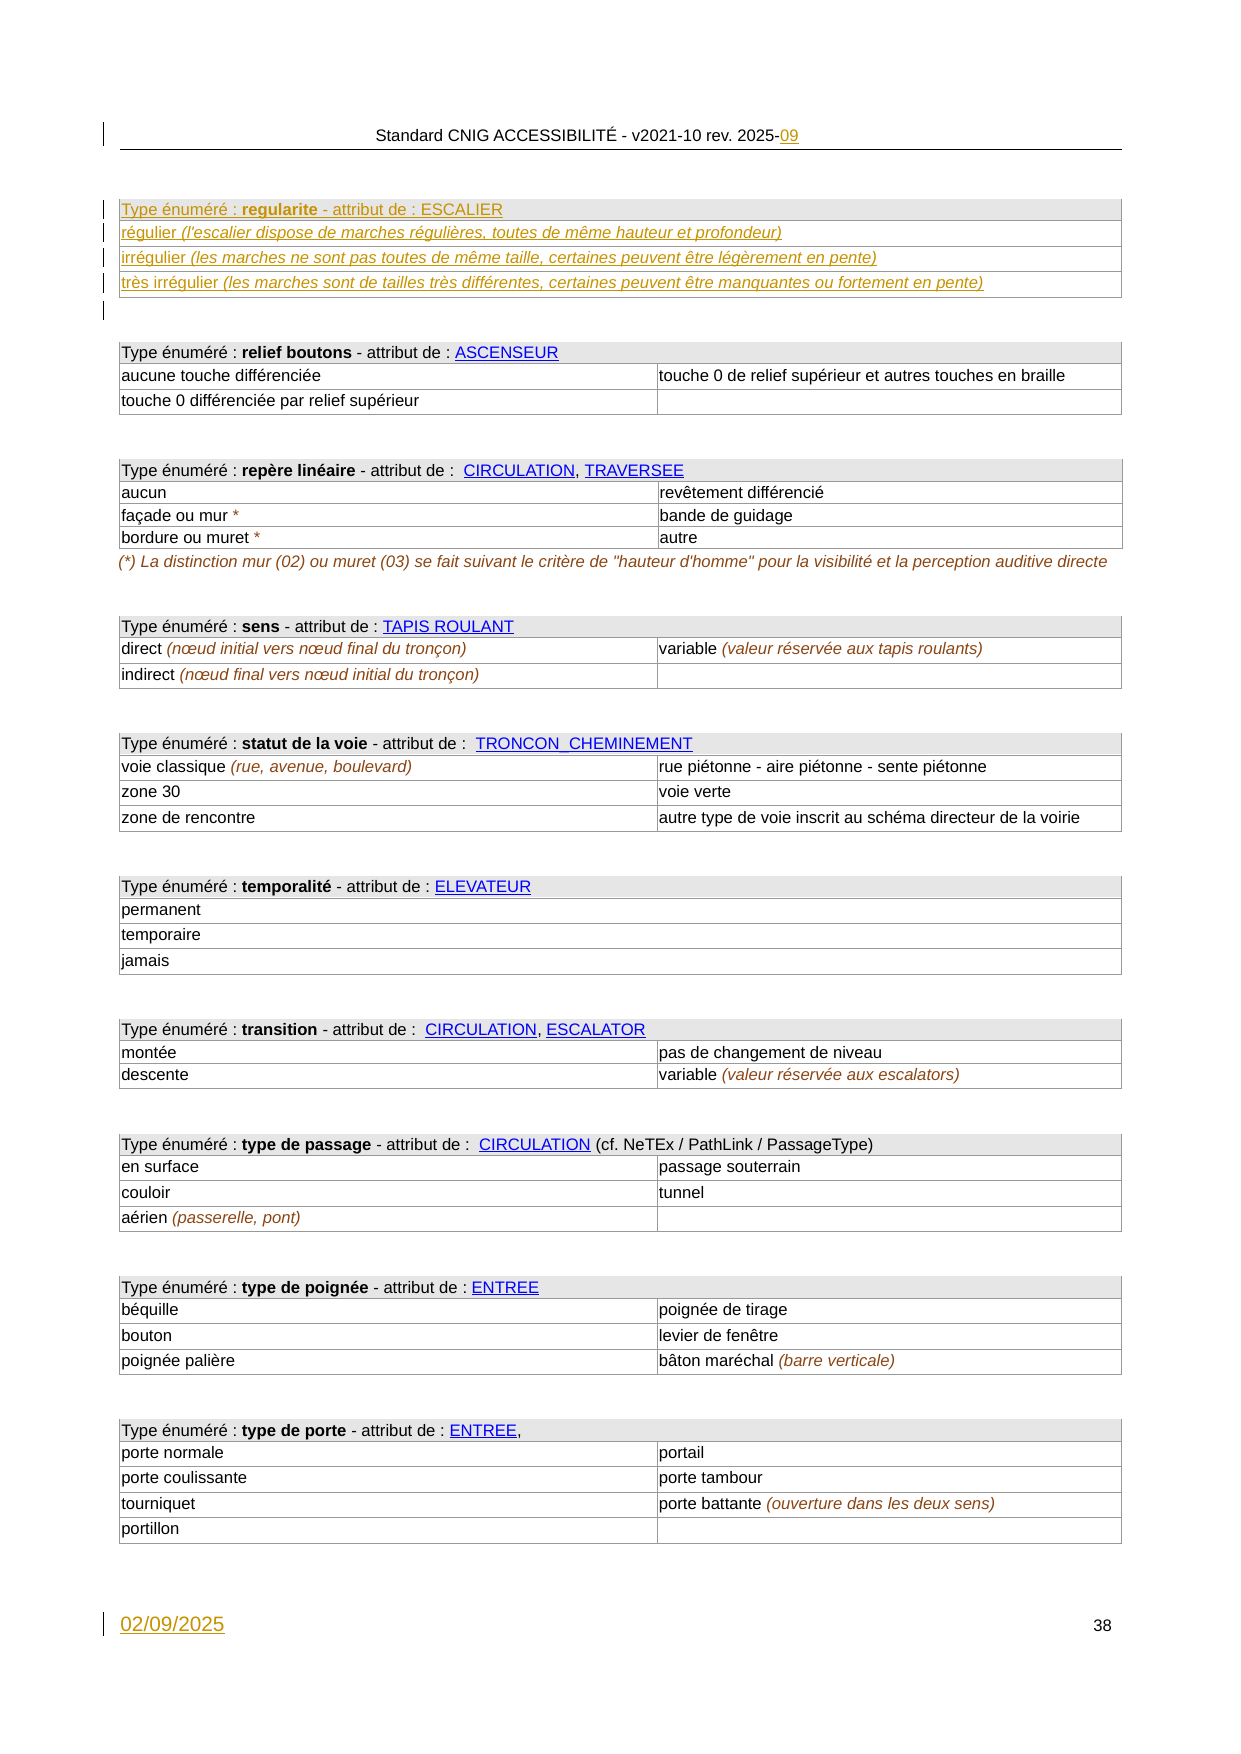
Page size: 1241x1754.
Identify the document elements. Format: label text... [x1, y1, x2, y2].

table_header Type énuméré : repère linéaire - attribut de : CIRCULATION, TRAVERSEE [120, 459, 1122, 481]
text (*) La distinction mur (02) ou muret (03) se fait suivant le critère de "hauteur d'homme" pour la visibilité et la perception auditive directe [118, 552, 1122, 571]
table_cell rue piétonne - aire piétonne - sente piétonne [658, 756, 1121, 780]
table_cell porte coulissante [120, 1467, 657, 1492]
table_header Type énuméré : relief boutons - attribut de : ASCENSEUR [120, 342, 1121, 363]
table_cell porte normale [120, 1442, 657, 1466]
table_cell montée [120, 1041, 657, 1063]
table_cell couloir [120, 1181, 657, 1206]
table_cell bouton [120, 1324, 657, 1349]
table_cell poignée palière [120, 1350, 657, 1374]
table_cell levier de fenêtre [658, 1324, 1121, 1349]
table_header Type énuméré : type de porte - attribut de : ENTREE, [120, 1419, 1121, 1441]
table_cell voie classique (rue, avenue, boulevard) [120, 756, 657, 780]
table_cell temporaire [120, 924, 1121, 948]
table_header Type énuméré : sens - attribut de : TAPIS ROULANT [120, 616, 1121, 637]
table_header Type énuméré : regularite - attribut de : ESCALIER [120, 199, 1121, 220]
table_cell porte tambour [658, 1467, 1121, 1492]
table_cell permanent [120, 899, 1121, 923]
table_header Type énuméré : statut de la voie - attribut de : TRONCON_CHEMINEMENT [120, 733, 1121, 754]
table_cell [658, 1518, 1121, 1542]
table_cell tunnel [658, 1181, 1121, 1206]
table_header Type énuméré : type de poignée - attribut de : ENTREE [120, 1276, 1121, 1298]
table_cell pas de changement de niveau [658, 1041, 1121, 1063]
table_cell aucun [120, 482, 658, 503]
table_cell bordure ou muret * [120, 527, 658, 548]
table_header Type énuméré : transition - attribut de : CIRCULATION, ESCALATOR [120, 1019, 1121, 1040]
table_cell porte battante (ouverture dans les deux sens) [658, 1493, 1121, 1517]
table_cell passage souterrain [658, 1156, 1121, 1180]
table_cell descente [120, 1064, 657, 1088]
table_cell autre [659, 527, 1122, 548]
table_cell zone 30 [120, 781, 657, 805]
table_cell en surface [120, 1156, 657, 1180]
table_cell autre type de voie inscrit au schéma directeur de la voirie [658, 806, 1121, 831]
table_cell jamais [120, 949, 1121, 974]
table_cell poignée de tirage [658, 1299, 1121, 1323]
table_cell indirect (nœud final vers nœud initial du tronçon) [120, 664, 657, 688]
table_cell [658, 390, 1121, 414]
table_cell tourniquet [120, 1493, 657, 1517]
table_cell [658, 664, 1121, 688]
table_cell bâton maréchal (barre verticale) [658, 1350, 1121, 1374]
table_cell zone de rencontre [120, 806, 657, 831]
table_cell direct (nœud initial vers nœud final du tronçon) [120, 638, 657, 662]
table_header Type énuméré : temporalité - attribut de : ELEVATEUR [120, 876, 1121, 897]
table_cell touche 0 différenciée par relief supérieur [120, 390, 657, 414]
table_cell touche 0 de relief supérieur et autres touches en braille [658, 364, 1121, 389]
table_cell portillon [120, 1518, 657, 1542]
table_cell variable (valeur réservée aux escalators) [658, 1064, 1121, 1088]
table_cell irrégulier (les marches ne sont pas toutes de même taille, certaines peuvent être légèrement en pente) [120, 247, 1121, 271]
table_cell bande de guidage [659, 504, 1122, 526]
table_header Type énuméré : type de passage - attribut de : CIRCULATION (cf. NeTEx / PathLink / PassageType) [120, 1134, 1121, 1155]
table_cell aucune touche différenciée [120, 364, 657, 389]
table_cell aérien (passerelle, pont) [120, 1207, 657, 1231]
table_cell béquille [120, 1299, 657, 1323]
table_cell voie verte [658, 781, 1121, 805]
table_cell régulier (l'escalier dispose de marches régulières, toutes de même hauteur et profondeur) [120, 221, 1121, 246]
table_cell revêtement différencié [659, 482, 1122, 503]
table_cell [658, 1207, 1121, 1231]
table_cell très irrégulier (les marches sont de tailles très différentes, certaines peuvent être manquantes ou fortement en pente) [120, 272, 1121, 297]
table_cell portail [658, 1442, 1121, 1466]
table_cell façade ou mur * [120, 504, 658, 526]
table_cell variable (valeur réservée aux tapis roulants) [658, 638, 1121, 662]
